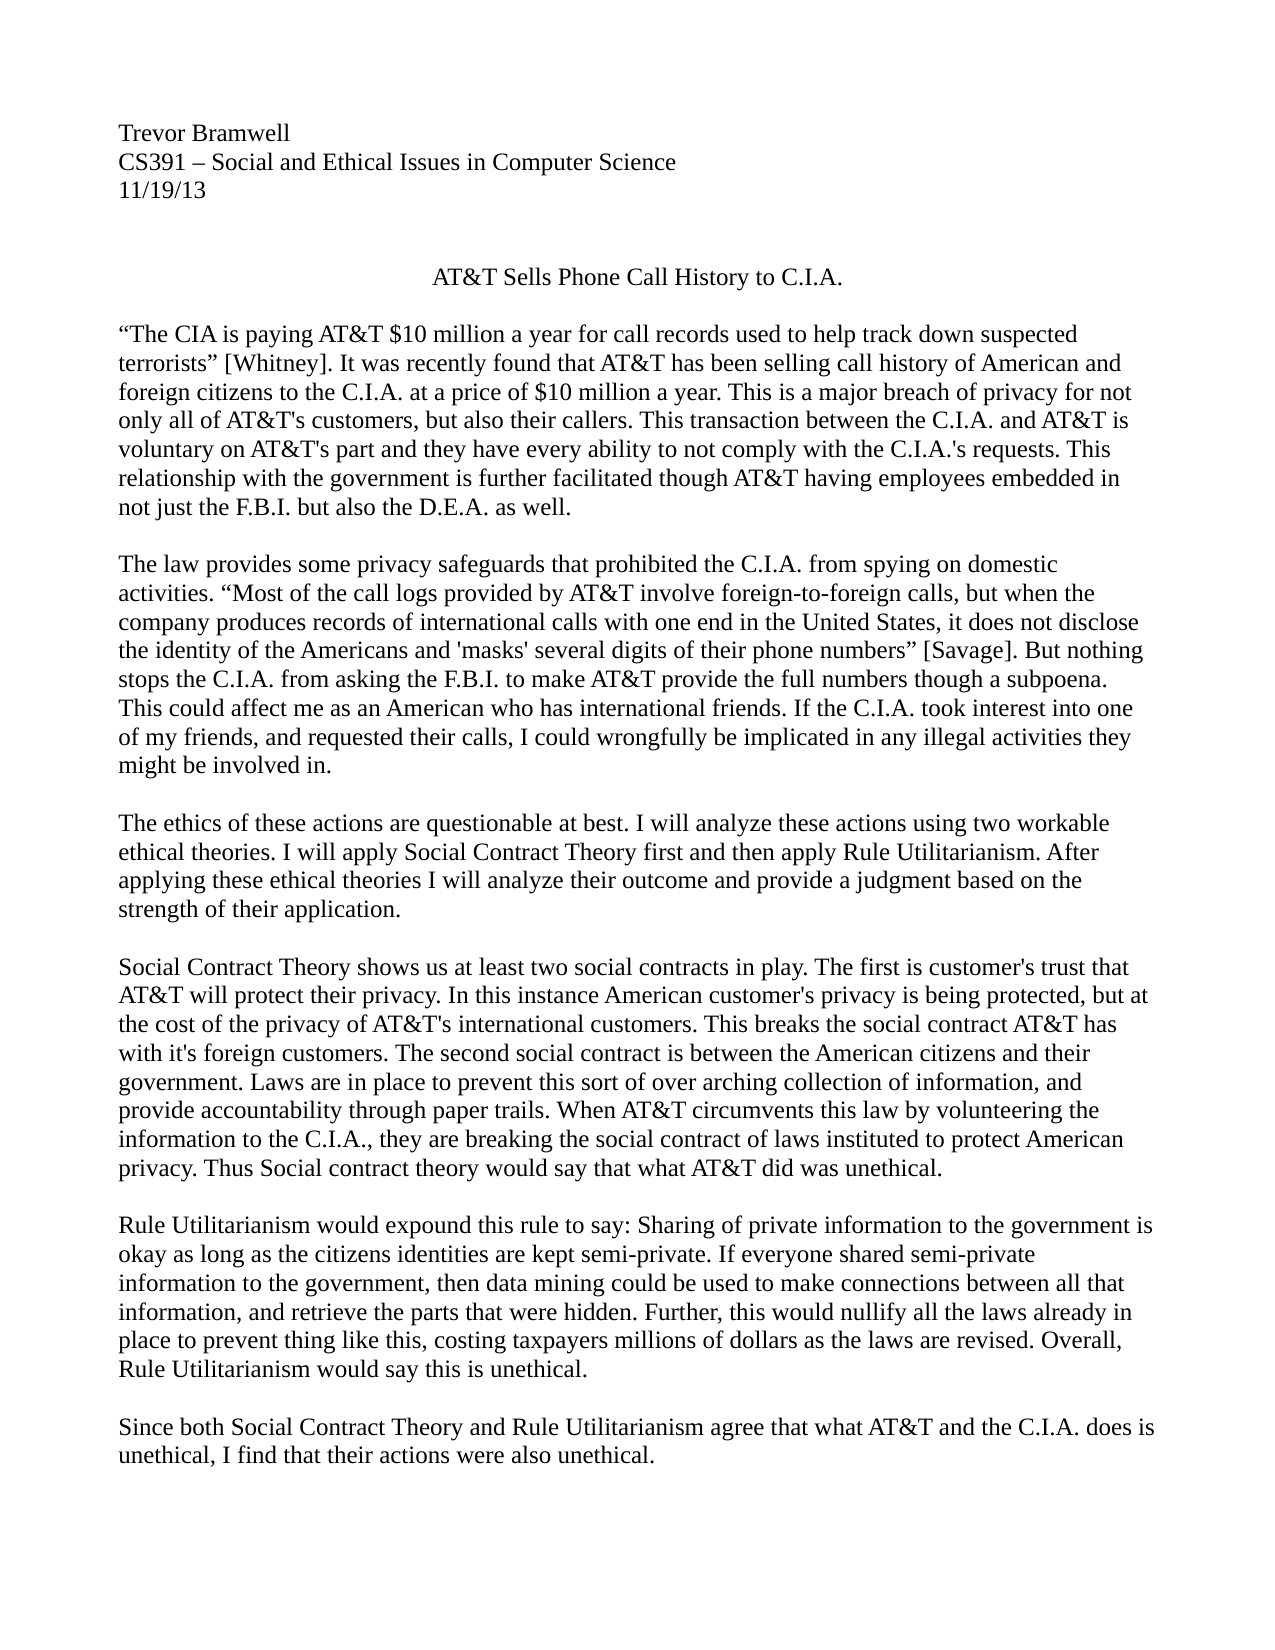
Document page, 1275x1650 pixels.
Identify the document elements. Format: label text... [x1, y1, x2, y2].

text Social Contract Theory shows us at least two social contracts in play. The first is customer's trust that AT&T will protect their privacy. In this instance American customer's privacy is being protected, but at the cost of the privacy of AT&T's international customers. This breaks the social contract AT&T has with it's foreign customers. The second social contract is between the American citizens and their government. Laws are in place to prevent this sort of over arching collection of information, and provide accountability through paper trails. When AT&T circumvents this law by volunteering the information to the C.I.A., they are breaking the social contract of laws instituted to protect American privacy. Thus Social contract theory would say that what AT&T did was unethical. [118, 952, 1157, 1182]
text Trevor Bramwell [118, 118, 1157, 147]
text The ethics of these actions are questionable at best. I will analyze these actions using two workable ethical theories. I will apply Social Contract Theory first and then apply Rule Utilitarianism. After applying these ethical theories I will analyze their outcome and provide a judgment based on the strength of their application. [118, 808, 1157, 923]
text The law provides some privacy safeguards that prohibited the C.I.A. from spying on domestic activities. “Most of the call logs provided by AT&T involve foreign-to-foreign calls, but when the company produces records of international calls with one end in the United States, it does not disclose the identity of the Americans and 'masks' several digits of their phone numbers” [Savage]. But nothing stops the C.I.A. from asking the F.B.I. to make AT&T provide the full numbers though a subpoena. This could affect me as an American who has international friends. If the C.I.A. took interest into one of my friends, and requested their calls, I could wrongfully be implicated in any illegal activities they might be involved in. [118, 549, 1157, 779]
text CS391 – Social and Ethical Issues in Computer Science [118, 147, 1157, 176]
text Rule Utilitarianism would expound this rule to say: Sharing of private information to the government is okay as long as the citizens identities are kept semi-private. If everyone shared semi-private information to the government, then data mining could be used to make connections between all that information, and retrieve the parts that were hidden. Further, this would nullify all the laws already in place to prevent thing like this, costing taxpayers millions of dollars as the laws are revised. Overall, Rule Utilitarianism would say this is unethical. [118, 1211, 1157, 1383]
text “The CIA is paying AT&T $10 million a year for call records used to help track down suspected terrorists” [Whitney]. It was recently found that AT&T has been selling call history of American and foreign citizens to the C.I.A. at a price of $10 million a year. This is a major breach of privacy for not only all of AT&T's customers, but also their callers. This transaction between the C.I.A. and AT&T is voluntary on AT&T's part and they have every ability to not comply with the C.I.A.'s requests. This relationship with the government is further facilitated though AT&T having employees embedded in not just the F.B.I. but also the D.E.A. as well. [118, 319, 1157, 521]
text Since both Social Contract Theory and Rule Utilitarianism agree that what AT&T and the C.I.A. does is unethical, I find that their actions were also unethical. [118, 1412, 1157, 1469]
text AT&T Sells Phone Call History to C.I.A. [118, 262, 1157, 291]
text 11/19/13 [118, 176, 1157, 204]
